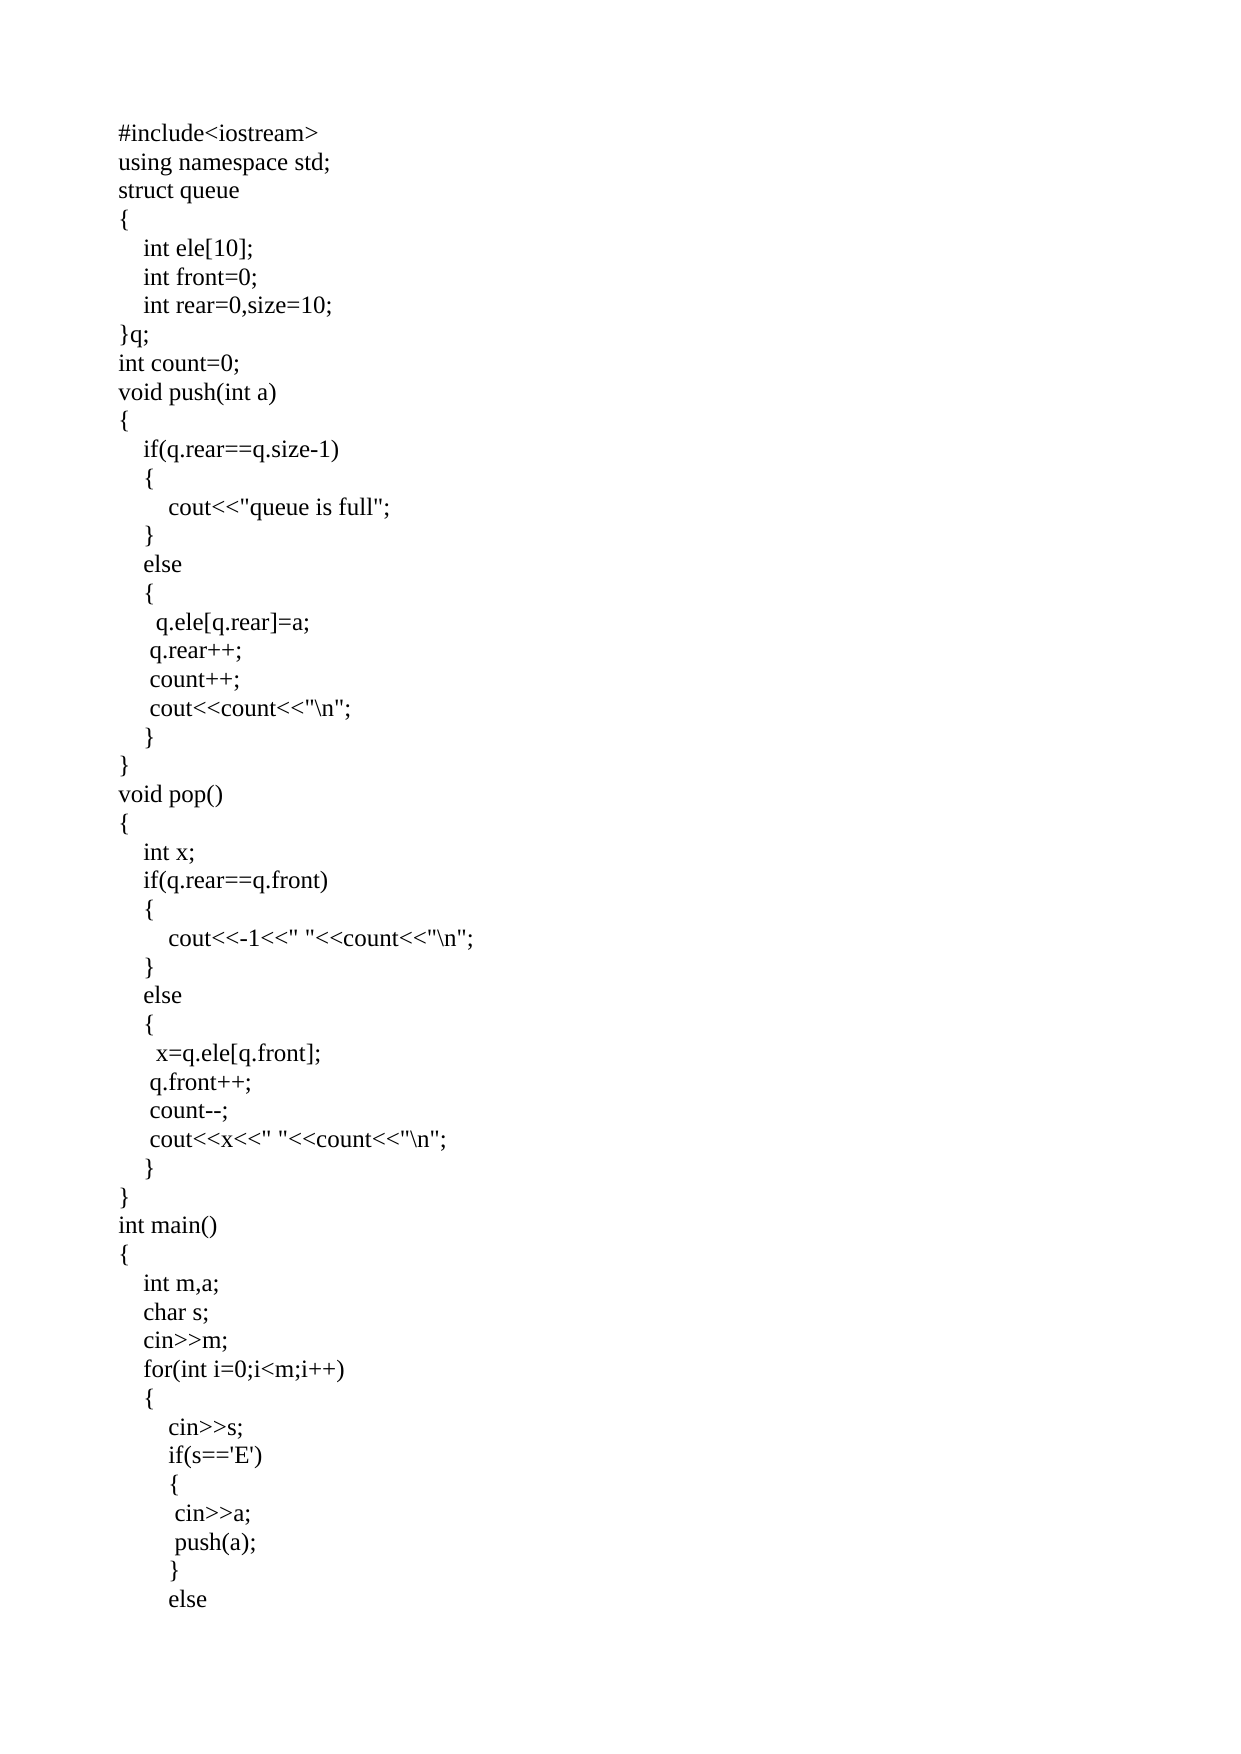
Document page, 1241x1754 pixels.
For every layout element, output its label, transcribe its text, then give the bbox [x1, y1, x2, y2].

text { [118, 204, 1122, 233]
text } [118, 521, 1122, 549]
text { [118, 1239, 1122, 1268]
text if(q.rear==q.front) [118, 866, 1122, 894]
text { [118, 1469, 1122, 1498]
text q.front++; [118, 1067, 1122, 1096]
text int x; [118, 837, 1122, 866]
text } [118, 1153, 1122, 1182]
text if(s=='E') [118, 1441, 1122, 1469]
text cin>>a; [118, 1498, 1122, 1527]
text { [118, 463, 1122, 492]
text int front=0; [118, 262, 1122, 291]
text } [118, 1556, 1122, 1584]
text { [118, 808, 1122, 837]
text cin>>m; [118, 1326, 1122, 1354]
text void pop() [118, 779, 1122, 808]
text cout<<count<<"\n"; [118, 693, 1122, 722]
text int rear=0,size=10; [118, 291, 1122, 319]
text } [118, 952, 1122, 981]
text count++; [118, 664, 1122, 693]
text q.rear++; [118, 636, 1122, 664]
text #include<iostream> [118, 118, 1122, 147]
text x=q.ele[q.front]; [118, 1038, 1122, 1067]
text { [118, 894, 1122, 923]
text int ele[10]; [118, 233, 1122, 262]
text q.ele[q.rear]=a; [118, 607, 1122, 636]
text cout<<x<<" "<<count<<"\n"; [118, 1124, 1122, 1153]
text int m,a; [118, 1268, 1122, 1297]
text char s; [118, 1297, 1122, 1326]
text push(a); [118, 1527, 1122, 1556]
text } [118, 751, 1122, 779]
text cout<<"queue is full"; [118, 492, 1122, 521]
text for(int i=0;i<m;i++) [118, 1354, 1122, 1383]
text cin>>s; [118, 1412, 1122, 1441]
text else [118, 549, 1122, 578]
text if(q.rear==q.size-1) [118, 434, 1122, 463]
text } [118, 722, 1122, 751]
text else [118, 981, 1122, 1009]
text int main() [118, 1211, 1122, 1239]
text }q; [118, 319, 1122, 348]
text } [118, 1182, 1122, 1211]
text using namespace std; [118, 147, 1122, 176]
text { [118, 1009, 1122, 1038]
text { [118, 1383, 1122, 1412]
text { [118, 406, 1122, 434]
text else [118, 1584, 1122, 1613]
text cout<<-1<<" "<<count<<"\n"; [118, 923, 1122, 952]
text struct queue [118, 176, 1122, 204]
text { [118, 578, 1122, 607]
text int count=0; [118, 348, 1122, 377]
text count--; [118, 1096, 1122, 1124]
text void push(int a) [118, 377, 1122, 406]
